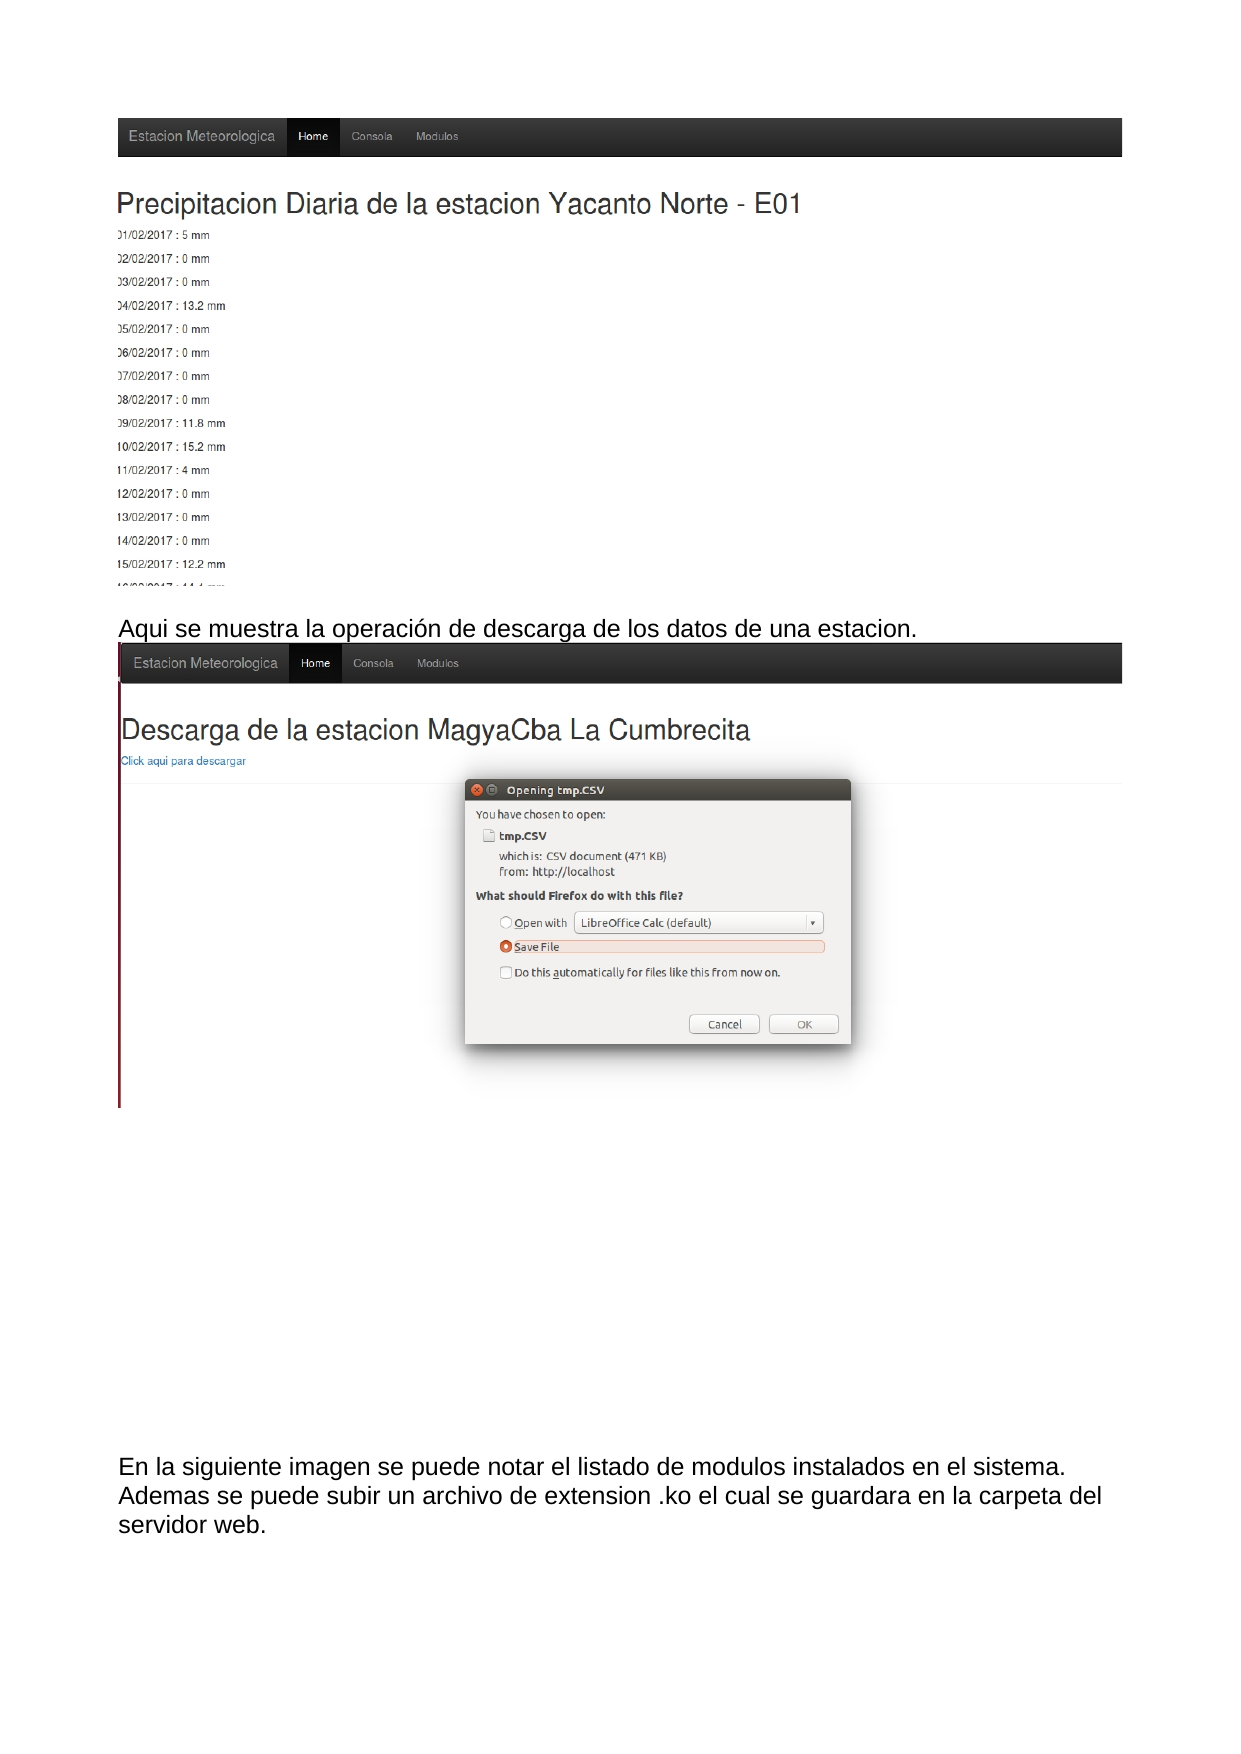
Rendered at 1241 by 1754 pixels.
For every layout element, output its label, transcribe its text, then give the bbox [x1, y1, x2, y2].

text En la siguiente imagen se puede notar el listado de modulos instalados en el sistema. Ademas se puede subir un archivo de extension .ko el cual se guardara en la carpeta del servidor web. [118, 1452, 1122, 1538]
text Aqui se muestra la operación de descarga de los datos de una estacion. [118, 614, 1122, 642]
picture [118, 118, 1123, 586]
picture [118, 642, 1123, 1108]
